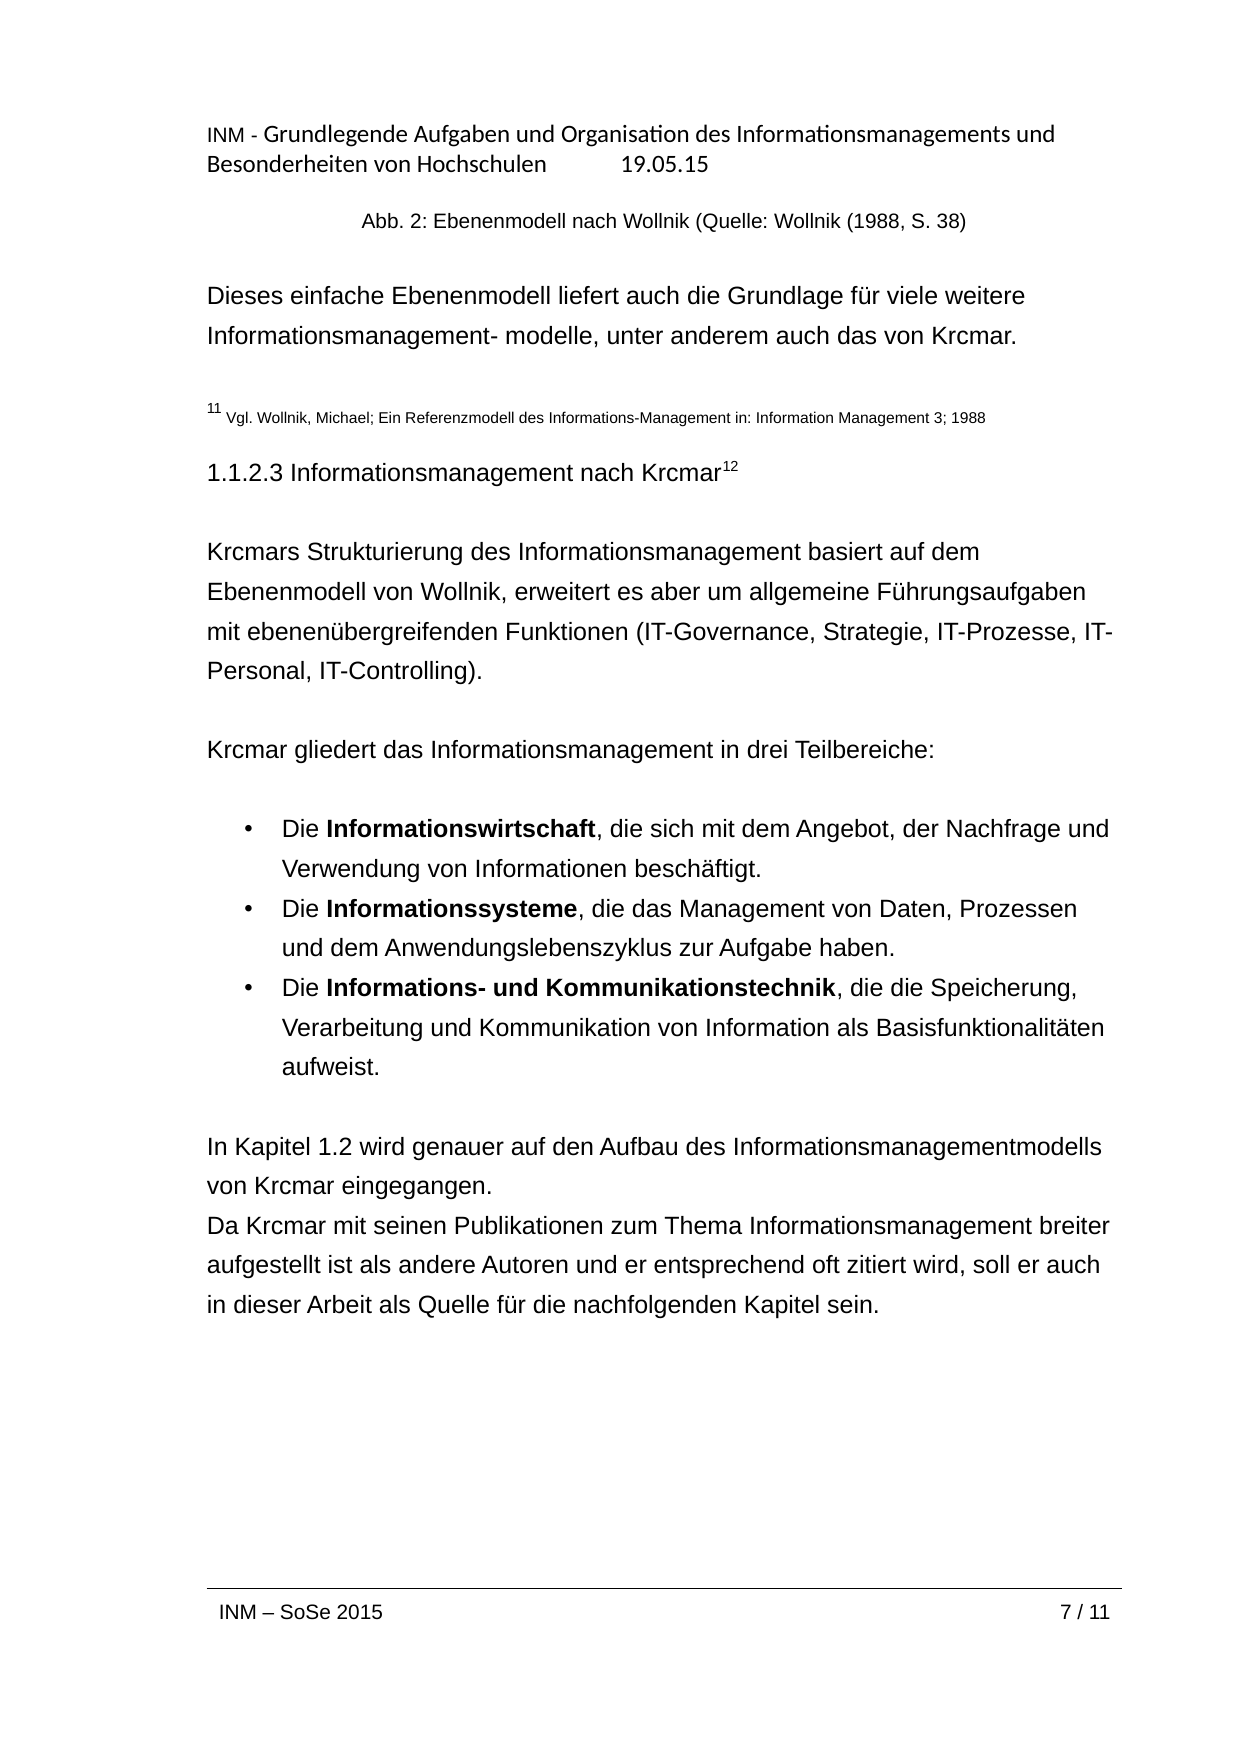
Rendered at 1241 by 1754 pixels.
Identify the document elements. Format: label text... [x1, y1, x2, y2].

text Abb. 2: Ebenenmodell nach Wollnik (Quelle: Wollnik (1988, S. 38) [207, 209, 1122, 233]
list Die Informations- und Kommunikationstechnik, die die Speicherung, Verarbeitung und Kommunikation von Information als Basisfunktionalitäten aufweist. [244, 973, 1122, 1081]
text 11 Vgl. Wollnik, Michael; Ein Referenzmodell des Informations-Management in: Information Management 3; 1988 [207, 400, 1122, 429]
list Die Informationssysteme, die das Management von Daten, Prozessen und dem Anwendungslebenszyklus zur Aufgabe haben. [244, 894, 1122, 962]
list Die Informationswirtschaft, die sich mit dem Angebot, der Nachfrage und Verwendung von Informationen beschäftigt. [244, 814, 1122, 883]
text Da Krcmar mit seinen Publikationen zum Thema Informationsmanagement breiter aufgestellt ist als andere Autoren und er entsprechend oft zitiert wird, soll er auch in dieser Arbeit als Quelle für die nachfolgenden Kapitel sein. [207, 1211, 1122, 1318]
text In Kapitel 1.2 wird genauer auf den Aufbau des Informationsmanagementmodells von Krcmar eingegangen. [207, 1131, 1122, 1200]
text Dieses einfache Ebenenmodell liefert auch die Grundlage für viele weitere Informationsmanagement- modelle, unter anderem auch das von Krcmar. [207, 281, 1122, 349]
text Krcmar gliedert das Informationsmanagement in drei Teilbereiche: [207, 735, 1122, 764]
text 1.1.2.3 Informationsmanagement nach Krcmar12 [207, 458, 1122, 527]
text Krcmars Strukturierung des Informationsmanagement basiert auf dem Ebenenmodell von Wollnik, erweitert es aber um allgemeine Führungsaufgaben mit ebenenübergreifenden Funktionen (IT-Governance, Strategie, IT-Prozesse, IT-Personal, IT-Controlling). [207, 537, 1122, 685]
